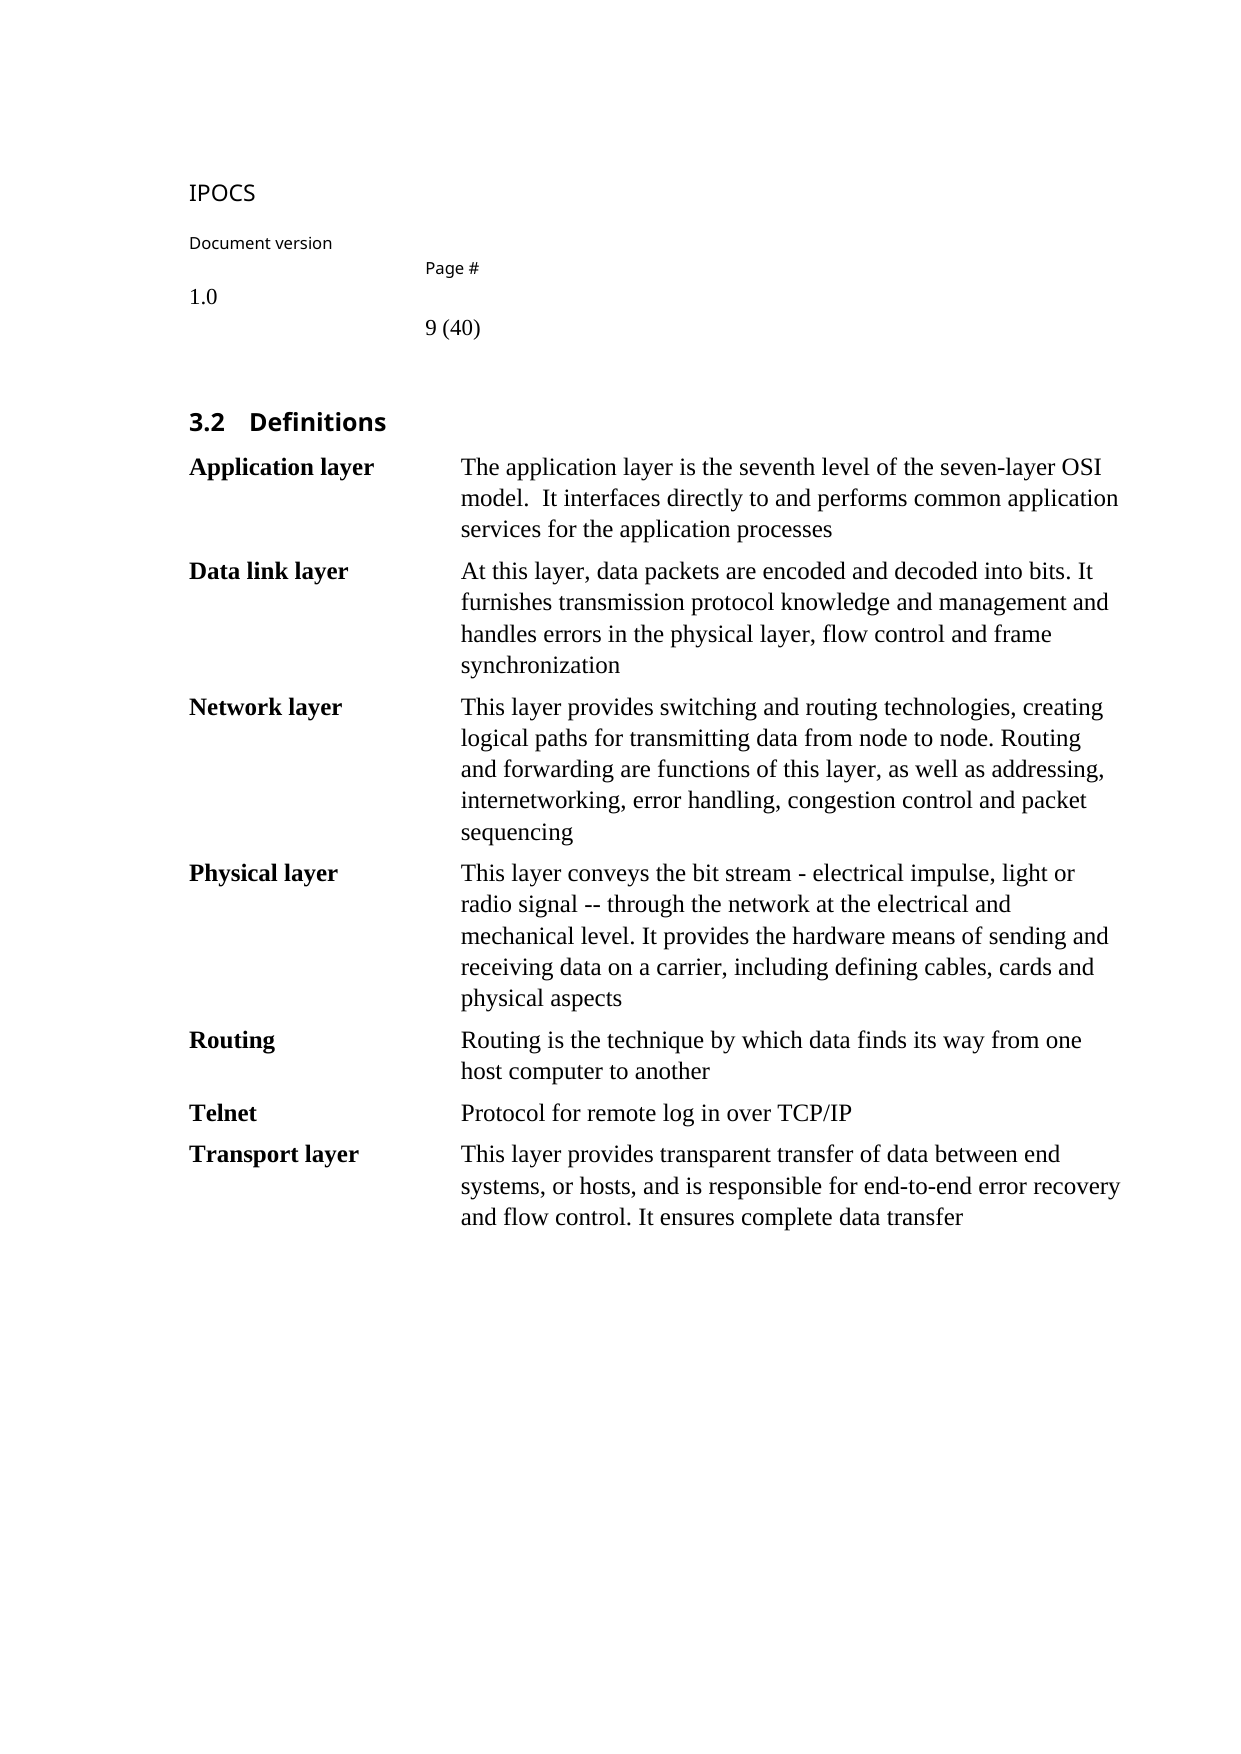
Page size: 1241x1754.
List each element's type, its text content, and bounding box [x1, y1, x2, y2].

text Data link layer At this layer, data packets are encoded and decoded into bits. It furnishes transmission protocol knowledge and management and handles errors in the physical layer, flow control and frame synchronization [189, 554, 1122, 679]
text Network layer This layer provides switching and routing technologies, creating logical paths for transmitting data from node to node. Routing and forwarding are functions of this layer, as well as addressing, internetworking, error handling, congestion control and packet sequencing [189, 689, 1122, 845]
text Physical layer This layer conveys the bit stream - electrical impulse, light or radio signal -- through the network at the electrical and mechanical level. It provides the hardware means of sending and receiving data on a carrier, including defining cables, cards and physical aspects [189, 856, 1122, 1012]
subtitle Definitions [189, 405, 1122, 439]
text Routing Routing is the technique by which data finds its way from one host computer to another [189, 1022, 1122, 1085]
text Application layer The application layer is the seventh level of the seven-layer OSI model. It interfaces directly to and performs common application services for the application processes [189, 449, 1122, 543]
text Transport layer This layer provides transparent transfer of data between end systems, or hosts, and is responsible for end-to-end error recovery and flow control. It ensures complete data transfer [189, 1137, 1122, 1231]
text Telnet Protocol for remote log in over TCP/IP [189, 1095, 1122, 1127]
